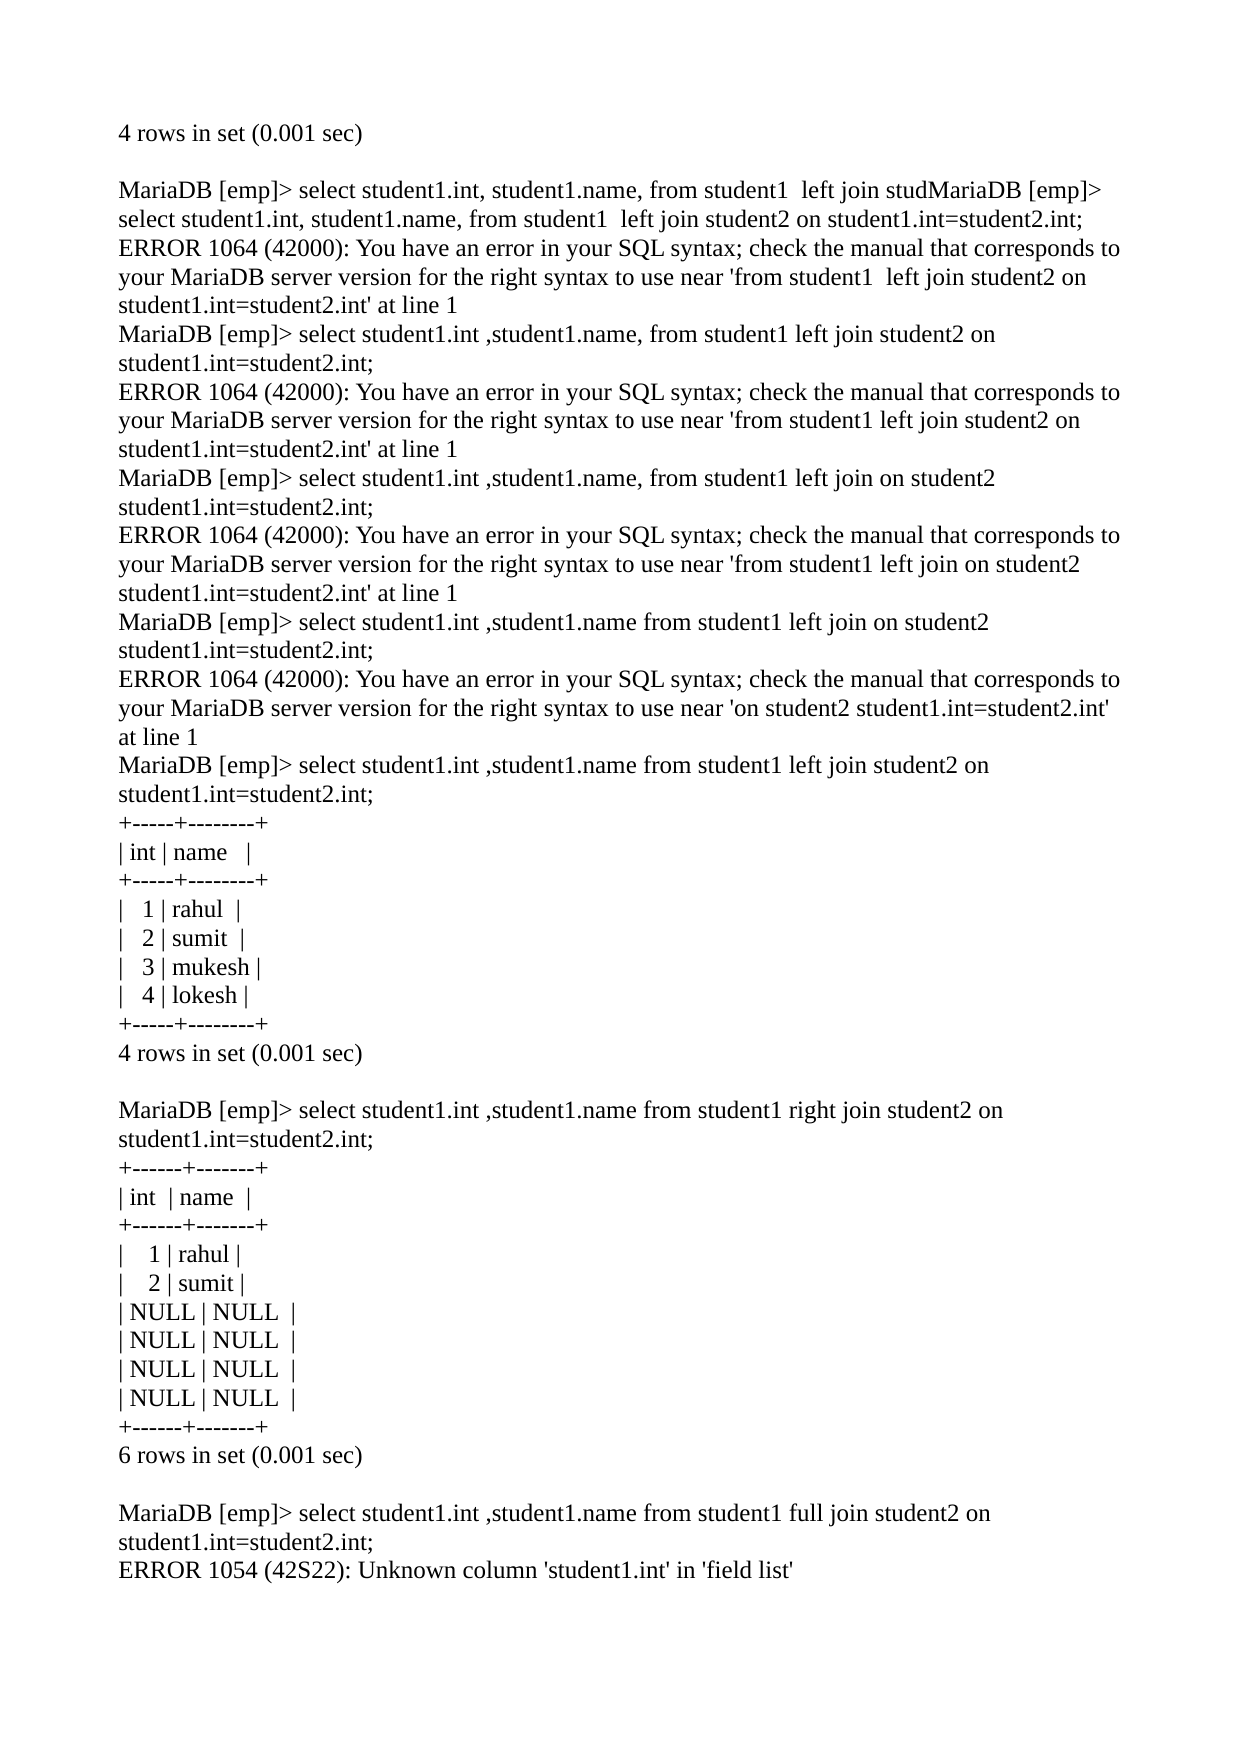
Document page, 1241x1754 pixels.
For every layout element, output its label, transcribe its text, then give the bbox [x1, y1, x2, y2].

text +-----+--------+ [118, 1009, 1122, 1038]
text +-----+--------+ [118, 808, 1122, 837]
text | 4 | lokesh | [118, 981, 1122, 1009]
text +-----+--------+ [118, 866, 1122, 894]
text MariaDB [emp]> select student1.int, student1.name, from student1 left join studMariaDB [emp]> select student1.int, student1.name, from student1 left join student2 on student1.int=student2.int; [118, 176, 1122, 233]
text | NULL | NULL | [118, 1326, 1122, 1354]
text | 1 | rahul | [118, 894, 1122, 923]
text MariaDB [emp]> select student1.int ,student1.name, from student1 left join on student2 student1.int=student2.int; [118, 463, 1122, 521]
text | int | name | [118, 837, 1122, 866]
text ERROR 1064 (42000): You have an error in your SQL syntax; check the manual that corresponds to your MariaDB server version for the right syntax to use near 'from student1 left join student2 on student1.int=student2.int' at line 1 [118, 377, 1122, 463]
text | NULL | NULL | [118, 1297, 1122, 1326]
text | 3 | mukesh | [118, 952, 1122, 981]
text 6 rows in set (0.001 sec) [118, 1441, 1122, 1469]
text MariaDB [emp]> select student1.int ,student1.name from student1 full join student2 on student1.int=student2.int; [118, 1498, 1122, 1556]
text | NULL | NULL | [118, 1354, 1122, 1383]
text | 1 | rahul | [118, 1239, 1122, 1268]
text 4 rows in set (0.001 sec) [118, 1038, 1122, 1067]
text | NULL | NULL | [118, 1383, 1122, 1412]
text +------+-------+ [118, 1211, 1122, 1239]
text MariaDB [emp]> select student1.int ,student1.name from student1 left join student2 on student1.int=student2.int; [118, 751, 1122, 808]
text | 2 | sumit | [118, 1268, 1122, 1297]
text +------+-------+ [118, 1153, 1122, 1182]
text +------+-------+ [118, 1412, 1122, 1441]
text MariaDB [emp]> select student1.int ,student1.name, from student1 left join student2 on student1.int=student2.int; [118, 319, 1122, 377]
text ERROR 1064 (42000): You have an error in your SQL syntax; check the manual that corresponds to your MariaDB server version for the right syntax to use near 'from student1 left join on student2 student1.int=student2.int' at line 1 [118, 521, 1122, 607]
text MariaDB [emp]> select student1.int ,student1.name from student1 right join student2 on student1.int=student2.int; [118, 1096, 1122, 1153]
text | int | name | [118, 1182, 1122, 1211]
text ERROR 1064 (42000): You have an error in your SQL syntax; check the manual that corresponds to your MariaDB server version for the right syntax to use near 'on student2 student1.int=student2.int' at line 1 [118, 664, 1122, 751]
text ERROR 1054 (42S22): Unknown column 'student1.int' in 'field list' [118, 1556, 1122, 1584]
text 4 rows in set (0.001 sec) [118, 118, 1122, 147]
text | 2 | sumit | [118, 923, 1122, 952]
text MariaDB [emp]> select student1.int ,student1.name from student1 left join on student2 student1.int=student2.int; [118, 607, 1122, 664]
text ERROR 1064 (42000): You have an error in your SQL syntax; check the manual that corresponds to your MariaDB server version for the right syntax to use near 'from student1 left join student2 on student1.int=student2.int' at line 1 [118, 233, 1122, 319]
